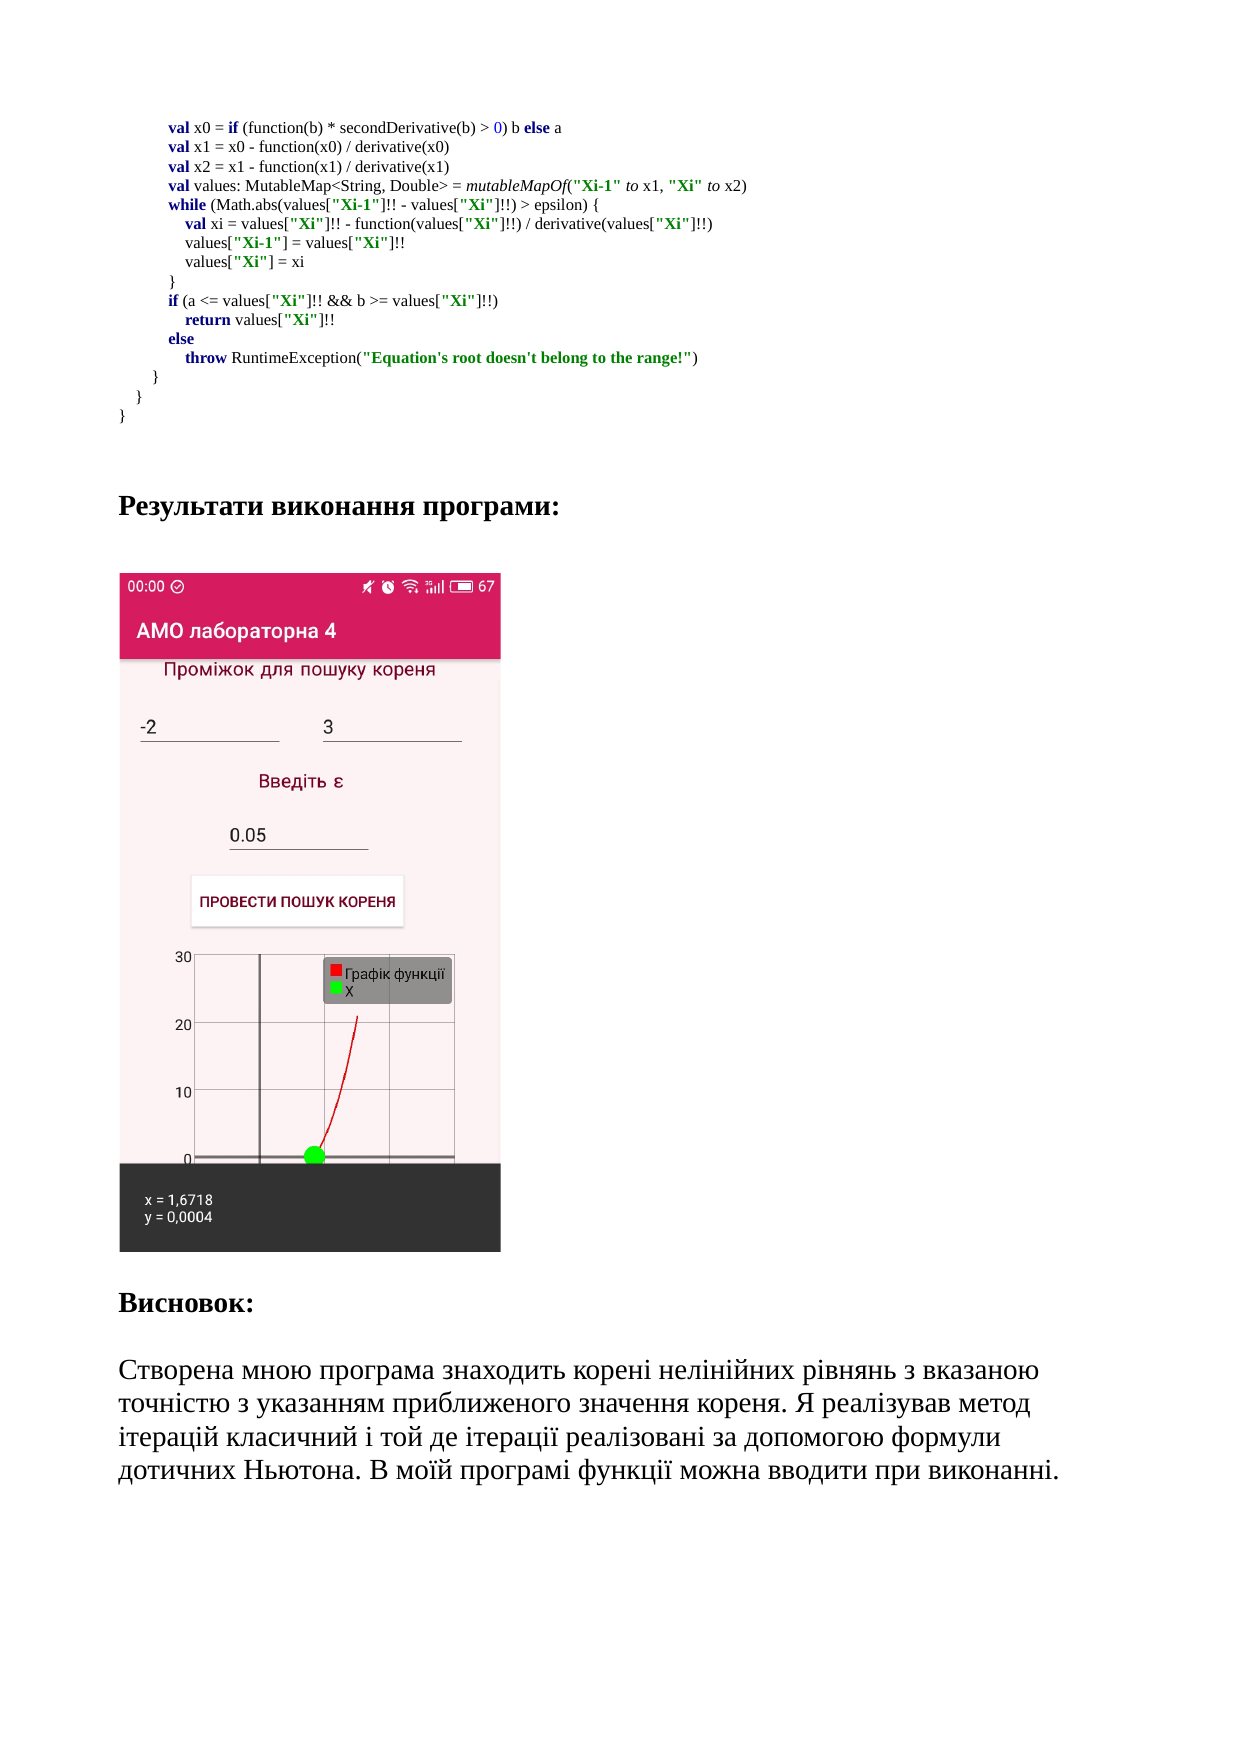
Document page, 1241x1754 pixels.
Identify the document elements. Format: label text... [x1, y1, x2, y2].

text else [118, 329, 1122, 348]
text val values: MutableMap<String, Double> = mutableMapOf("Xi-1" to x1, "Xi" to x2) [118, 176, 1122, 195]
text Створена мною програма знаходить корені нелінійних рівнянь з вказаною точністю з указанням приближеного значення кореня. Я реалізував метод ітерацій класичний і той де ітерації реалізовані за допомогою формули дотичних Ньютона. В моїй програмі функції можна вводити при виконанні. [118, 1352, 1122, 1486]
text Висновок: [118, 1285, 1122, 1318]
text val x2 = x1 - function(x1) / derivative(x1) [118, 156, 1122, 176]
text } [118, 406, 1122, 425]
text val x0 = if (function(b) * secondDerivative(b) > 0) b else a [118, 118, 1122, 137]
text throw RuntimeException("Equation's root doesn't belong to the range!") [118, 348, 1122, 367]
text } [118, 386, 1122, 406]
text if (a <= values["Xi"]!! && b >= values["Xi"]!!) [118, 291, 1122, 310]
text while (Math.abs(values["Xi-1"]!! - values["Xi"]!!) > epsilon) { [118, 195, 1122, 214]
text val x1 = x0 - function(x0) / derivative(x0) [118, 137, 1122, 156]
text val xi = values["Xi"]!! - function(values["Xi"]!!) / derivative(values["Xi"]!!) [118, 214, 1122, 233]
text } [118, 271, 1122, 291]
text Результати виконання програми: [118, 488, 1122, 521]
text } [118, 367, 1122, 386]
text return values["Xi"]!! [118, 310, 1122, 329]
text values["Xi-1"] = values["Xi"]!! [118, 233, 1122, 252]
picture [119, 573, 501, 1252]
text values["Xi"] = xi [118, 252, 1122, 271]
